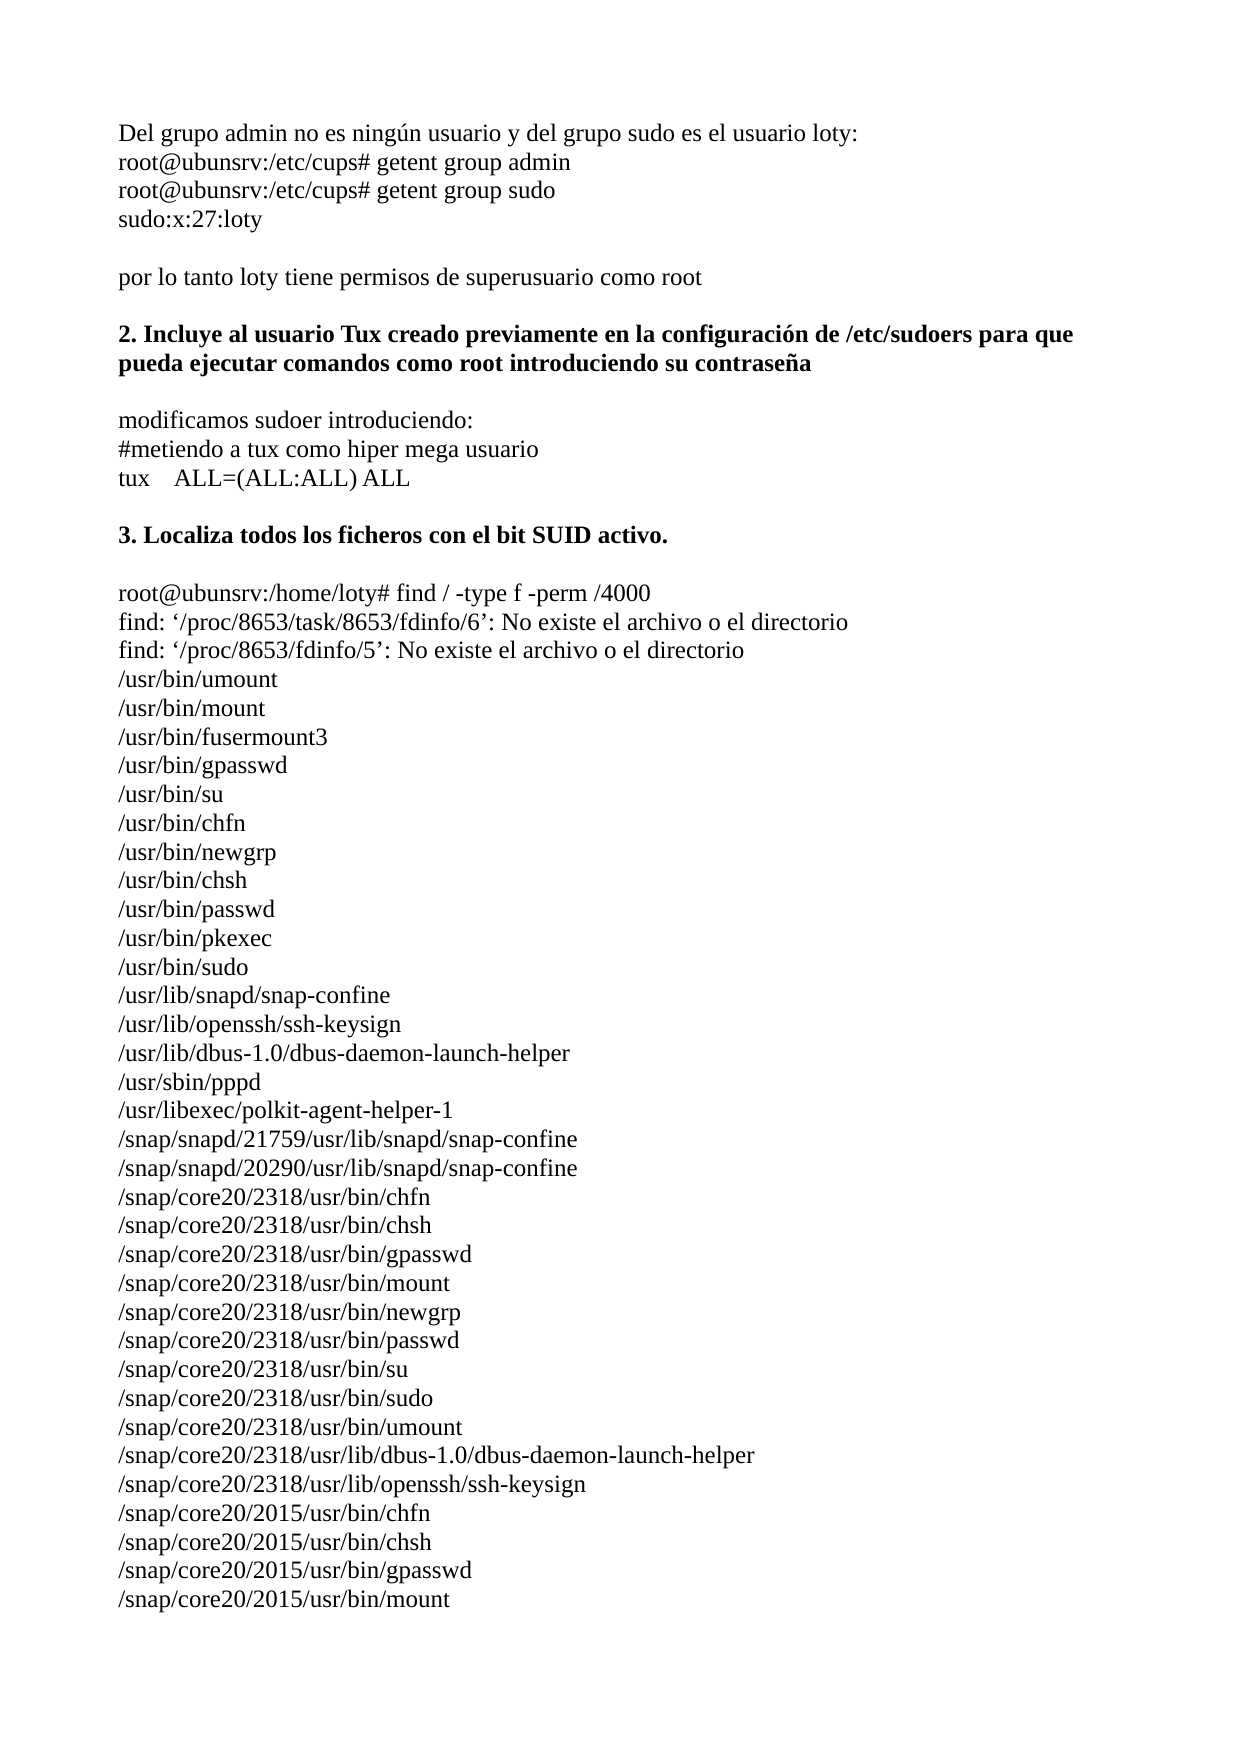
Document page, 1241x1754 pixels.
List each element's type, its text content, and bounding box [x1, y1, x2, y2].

text 3. Localiza todos los ficheros con el bit SUID activo. [118, 521, 1122, 549]
text /snap/core20/2318/usr/bin/chsh [118, 1211, 1122, 1239]
text /usr/bin/umount [118, 664, 1122, 693]
text sudo:x:27:loty [118, 204, 1122, 233]
text /usr/bin/chfn [118, 808, 1122, 837]
text /usr/bin/gpasswd [118, 751, 1122, 779]
text /snap/core20/2318/usr/bin/passwd [118, 1326, 1122, 1354]
text /usr/lib/snapd/snap-confine [118, 981, 1122, 1009]
text /usr/bin/passwd [118, 894, 1122, 923]
text /usr/sbin/pppd [118, 1067, 1122, 1096]
text /snap/core20/2318/usr/bin/newgrp [118, 1297, 1122, 1326]
text /snap/core20/2015/usr/bin/gpasswd [118, 1556, 1122, 1584]
text /snap/core20/2318/usr/lib/dbus-1.0/dbus-daemon-launch-helper [118, 1441, 1122, 1469]
text /usr/bin/pkexec [118, 923, 1122, 952]
text /snap/core20/2318/usr/lib/openssh/ssh-keysign [118, 1469, 1122, 1498]
text /snap/core20/2015/usr/bin/mount [118, 1584, 1122, 1613]
text /snap/core20/2015/usr/bin/chsh [118, 1527, 1122, 1556]
text 2. Incluye al usuario Tux creado previamente en la configuración de /etc/sudoers para que [118, 319, 1122, 348]
text /usr/libexec/polkit-agent-helper-1 [118, 1096, 1122, 1124]
text /snap/core20/2015/usr/bin/chfn [118, 1498, 1122, 1527]
text por lo tanto loty tiene permisos de superusuario como root [118, 262, 1122, 291]
text modificamos sudoer introduciendo: #metiendo a tux como hiper mega usuario [118, 406, 1122, 463]
text root@ubunsrv:/etc/cups# getent group sudo [118, 176, 1122, 204]
text /usr/bin/newgrp [118, 837, 1122, 866]
text /snap/snapd/20290/usr/lib/snapd/snap-confine [118, 1153, 1122, 1182]
text /usr/lib/openssh/ssh-keysign [118, 1009, 1122, 1038]
text /usr/bin/mount [118, 693, 1122, 722]
text /snap/core20/2318/usr/bin/gpasswd [118, 1239, 1122, 1268]
text /snap/core20/2318/usr/bin/sudo [118, 1383, 1122, 1412]
text /snap/core20/2318/usr/bin/umount [118, 1412, 1122, 1441]
text /usr/bin/fusermount3 [118, 722, 1122, 751]
text pueda ejecutar comandos como root introduciendo su contraseña [118, 348, 1122, 377]
text find: ‘/proc/8653/fdinfo/5’: No existe el archivo o el directorio [118, 636, 1122, 664]
text Del grupo admin no es ningún usuario y del grupo sudo es el usuario loty: root@ubunsrv:/etc/cups# getent group admin [118, 118, 1122, 176]
text root@ubunsrv:/home/loty# find / -type f -perm /4000 [118, 578, 1122, 607]
text /usr/lib/dbus-1.0/dbus-daemon-launch-helper [118, 1038, 1122, 1067]
text tux ALL=(ALL:ALL) ALL [118, 463, 1122, 492]
text /snap/core20/2318/usr/bin/chfn [118, 1182, 1122, 1211]
text /snap/core20/2318/usr/bin/mount [118, 1268, 1122, 1297]
text /snap/core20/2318/usr/bin/su [118, 1354, 1122, 1383]
text /usr/bin/chsh [118, 866, 1122, 894]
text find: ‘/proc/8653/task/8653/fdinfo/6’: No existe el archivo o el directorio [118, 607, 1122, 636]
text /usr/bin/sudo [118, 952, 1122, 981]
text /usr/bin/su [118, 779, 1122, 808]
text /snap/snapd/21759/usr/lib/snapd/snap-confine [118, 1124, 1122, 1153]
